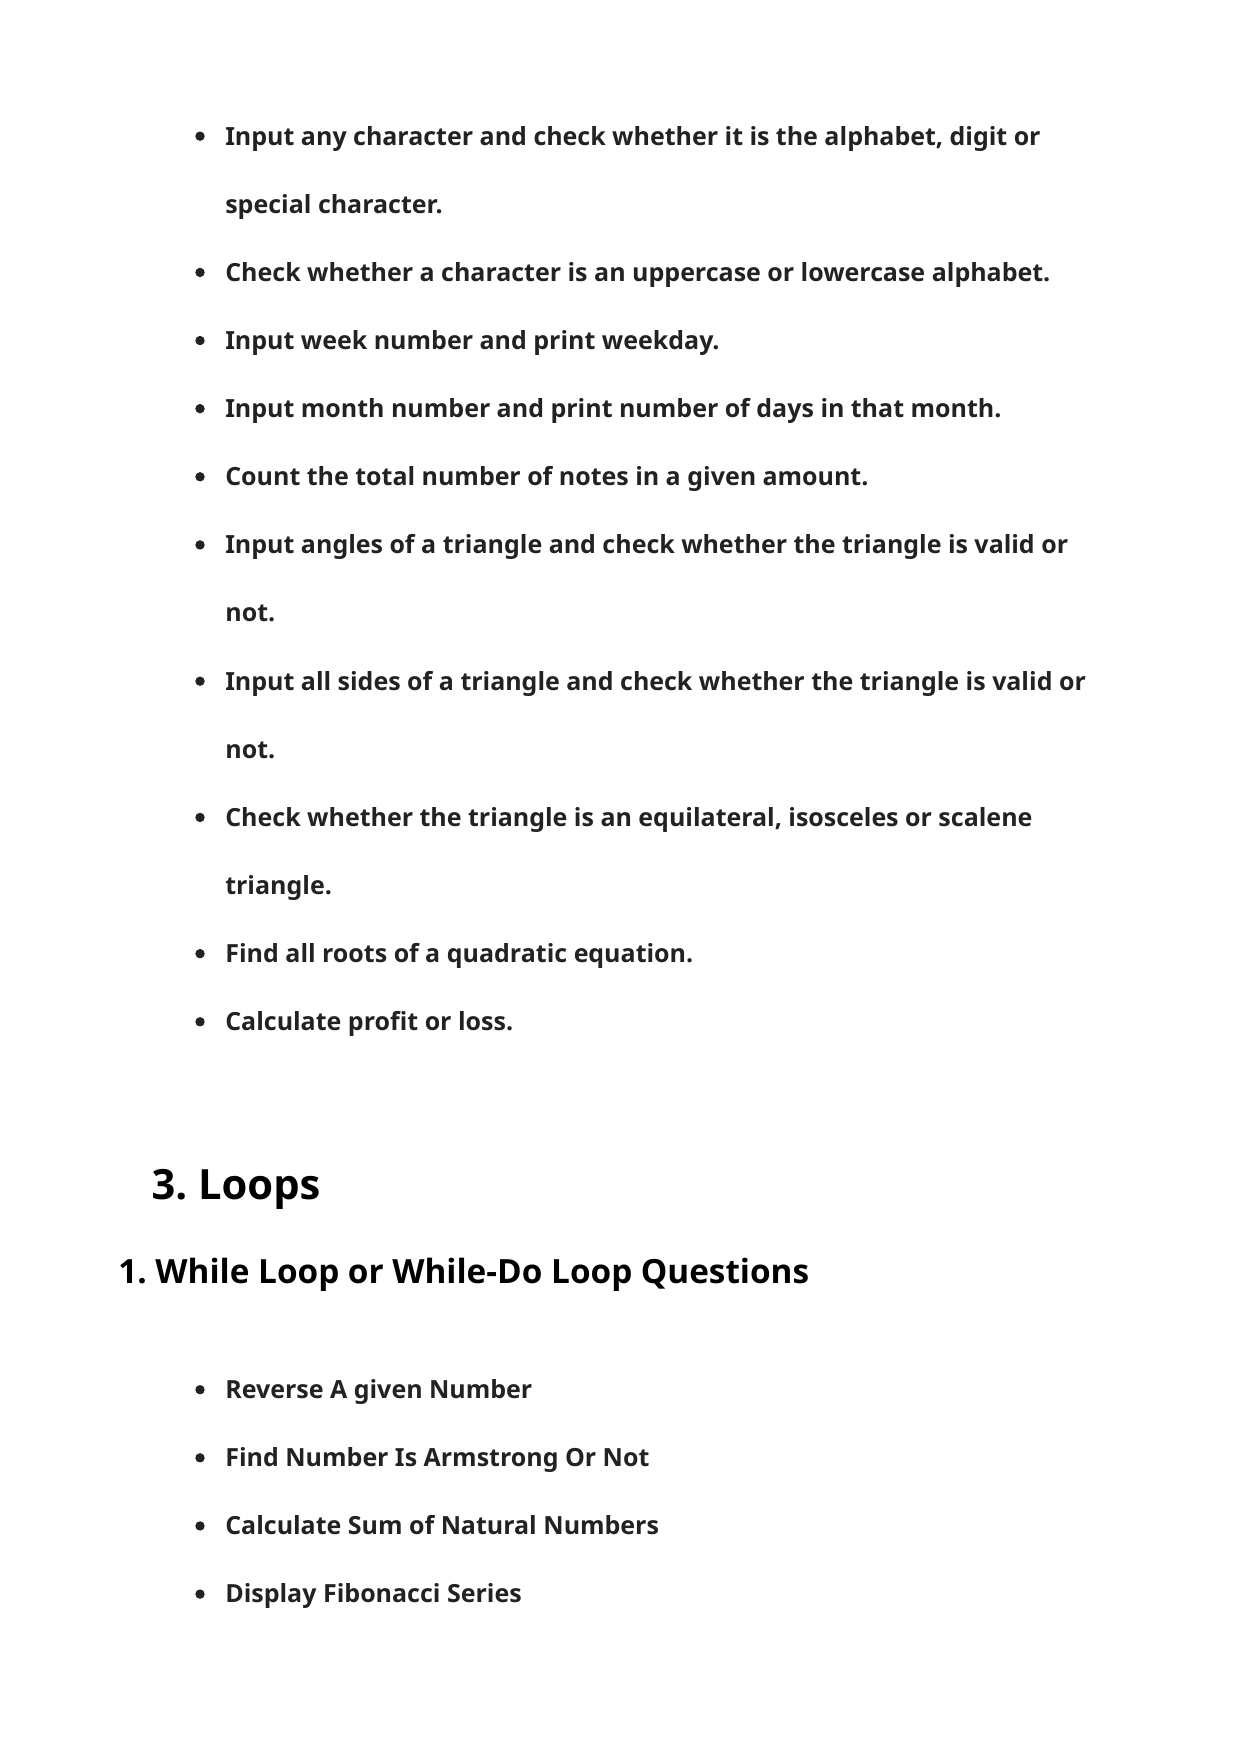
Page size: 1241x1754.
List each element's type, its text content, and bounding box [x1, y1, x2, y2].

list Display Fibonacci Series [196, 1576, 1122, 1610]
list Reverse A given Number [196, 1372, 1122, 1406]
list Calculate profit or loss. [196, 1004, 1122, 1038]
list Input week number and print weekday. [196, 322, 1122, 357]
subtitle 1. While Loop or While-Do Loop Questions [118, 1248, 1122, 1293]
list Check whether the triangle is an equilateral, isosceles or scalene triangle. [196, 799, 1122, 902]
list Input month number and print number of days in that month. [196, 391, 1122, 425]
list Count the total number of notes in a given amount. [196, 459, 1122, 493]
list Find Number Is Armstrong Or Not [196, 1440, 1122, 1474]
list Calculate Sum of Natural Numbers [196, 1508, 1122, 1542]
subtitle 3. Loops [151, 1155, 1122, 1212]
list Input any character and check whether it is the alphabet, digit or special character. [196, 118, 1122, 220]
list Find all roots of a quadratic equation. [196, 936, 1122, 970]
list Check whether a character is an uppercase or lowercase alphabet. [196, 254, 1122, 288]
list Input all sides of a triangle and check whether the triangle is valid or not. [196, 663, 1122, 765]
list Input angles of a triangle and check whether the triangle is valid or not. [196, 527, 1122, 629]
